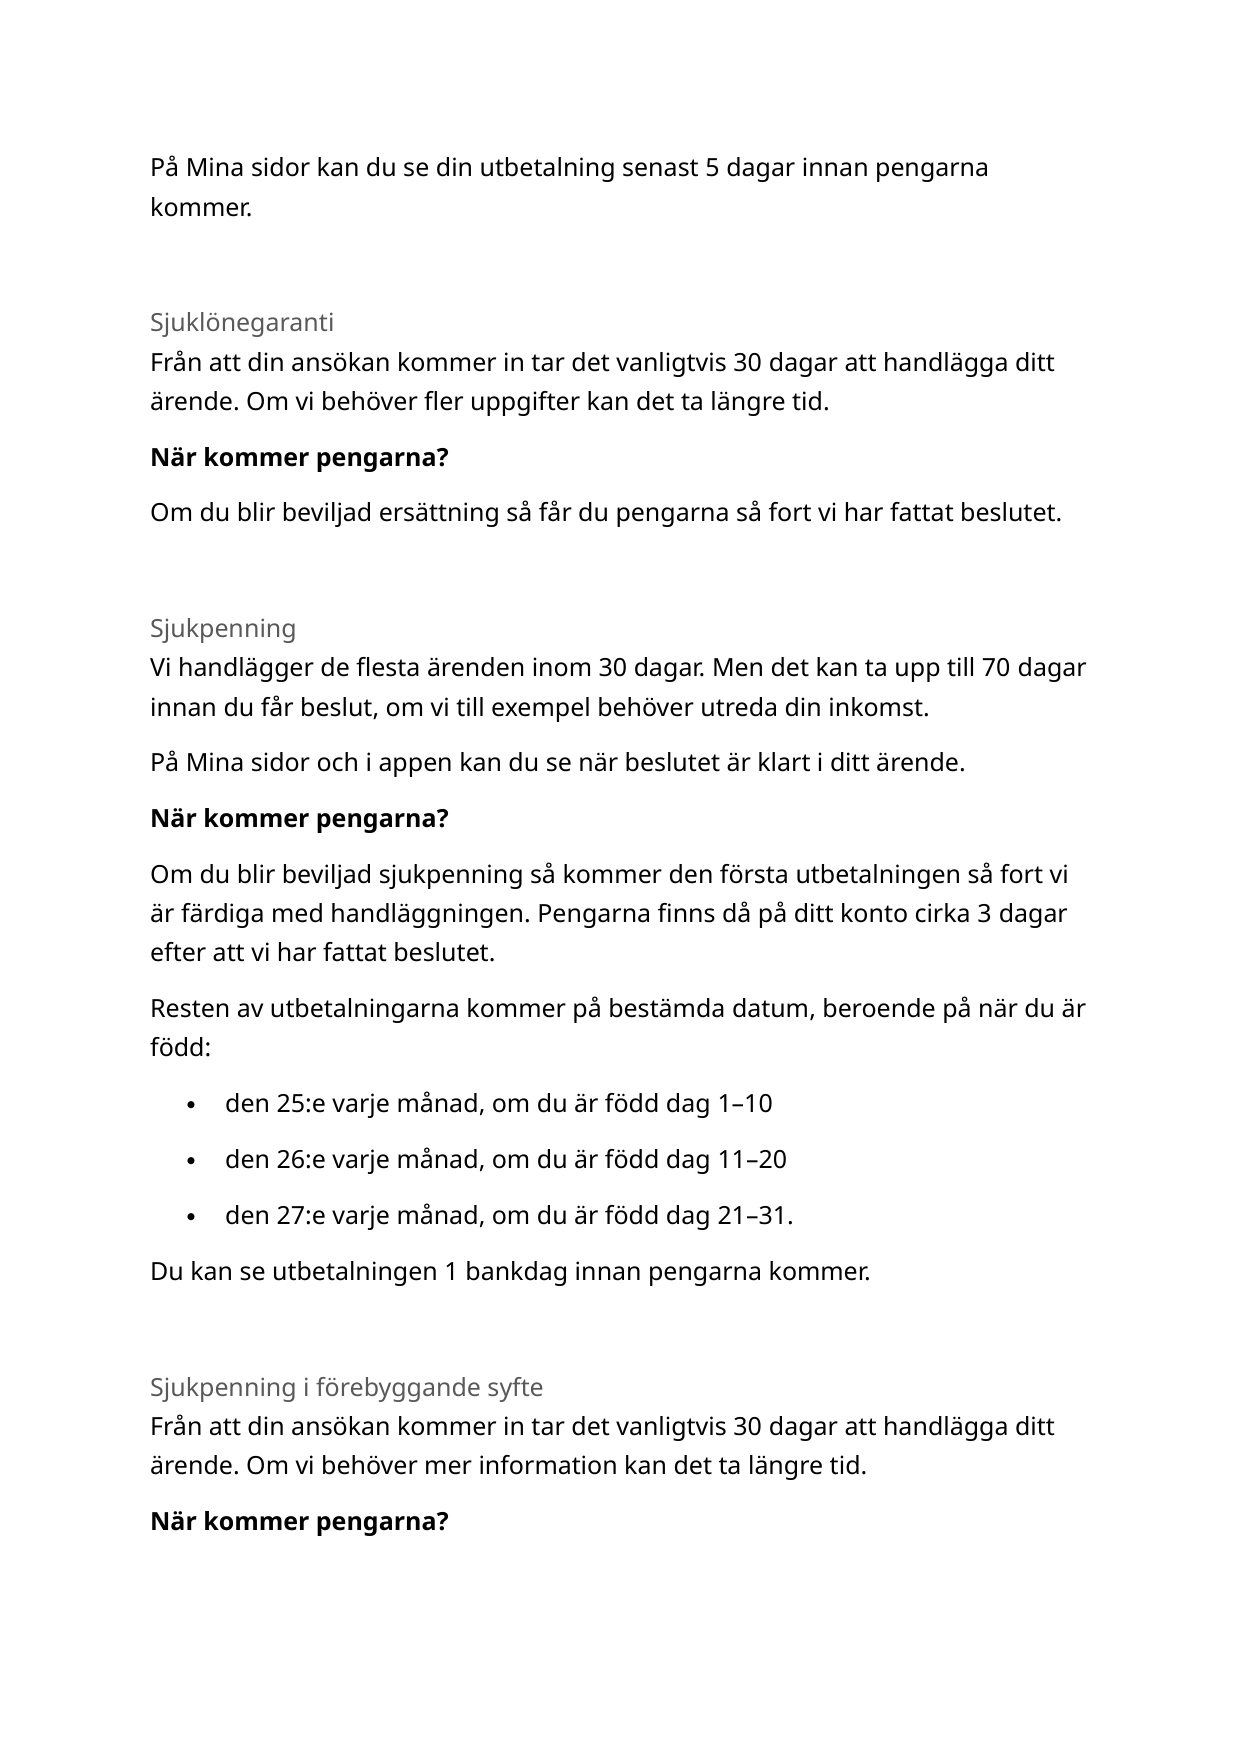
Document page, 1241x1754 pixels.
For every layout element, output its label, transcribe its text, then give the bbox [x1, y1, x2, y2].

text Från att din ansökan kommer in tar det vanligtvis 30 dagar att handlägga ditt ärende. Om vi behöver fler uppgifter kan det ta längre tid. [150, 344, 1090, 417]
text Resten av utbetalningarna kommer på bestämda datum, beroende på när du är född: [150, 991, 1090, 1064]
text Om du blir beviljad ersättning så får du pengarna så fort vi har fattat beslutet. [150, 495, 1090, 529]
text När kommer pengarna? [150, 439, 1090, 473]
text När kommer pengarna? [150, 801, 1090, 835]
subtitle Sjukpenning i förebyggande syfte [150, 1369, 1090, 1403]
subtitle Sjukpenning [150, 611, 1090, 645]
subtitle Sjuklönegaranti [150, 305, 1090, 339]
list den 27:e varje månad, om du är född dag 21–31. [187, 1197, 1090, 1232]
text Du kan se utbetalningen 1 bankdag innan pengarna kommer. [150, 1253, 1090, 1287]
text Vi handlägger de flesta ärenden inom 30 dagar. Men det kan ta upp till 70 dagar innan du får beslut, om vi till exempel behöver utreda din inkomst. [150, 650, 1090, 723]
list den 25:e varje månad, om du är född dag 1–10 [187, 1086, 1090, 1120]
text Från att din ansökan kommer in tar det vanligtvis 30 dagar att handlägga ditt ärende. Om vi behöver mer information kan det ta längre tid. [150, 1408, 1090, 1482]
text På Mina sidor kan du se din utbetalning senast 5 dagar innan pengarna kommer. [150, 150, 1090, 223]
text På Mina sidor och i appen kan du se när beslutet är klart i ditt ärende. [150, 745, 1090, 779]
text När kommer pengarna? [150, 1503, 1090, 1537]
text Om du blir beviljad sjukpenning så kommer den första utbetalningen så fort vi är färdiga med handläggningen. Pengarna finns då på ditt konto cirka 3 dagar efter att vi har fattat beslutet. [150, 857, 1090, 969]
list den 26:e varje månad, om du är född dag 11–20 [187, 1142, 1090, 1176]
